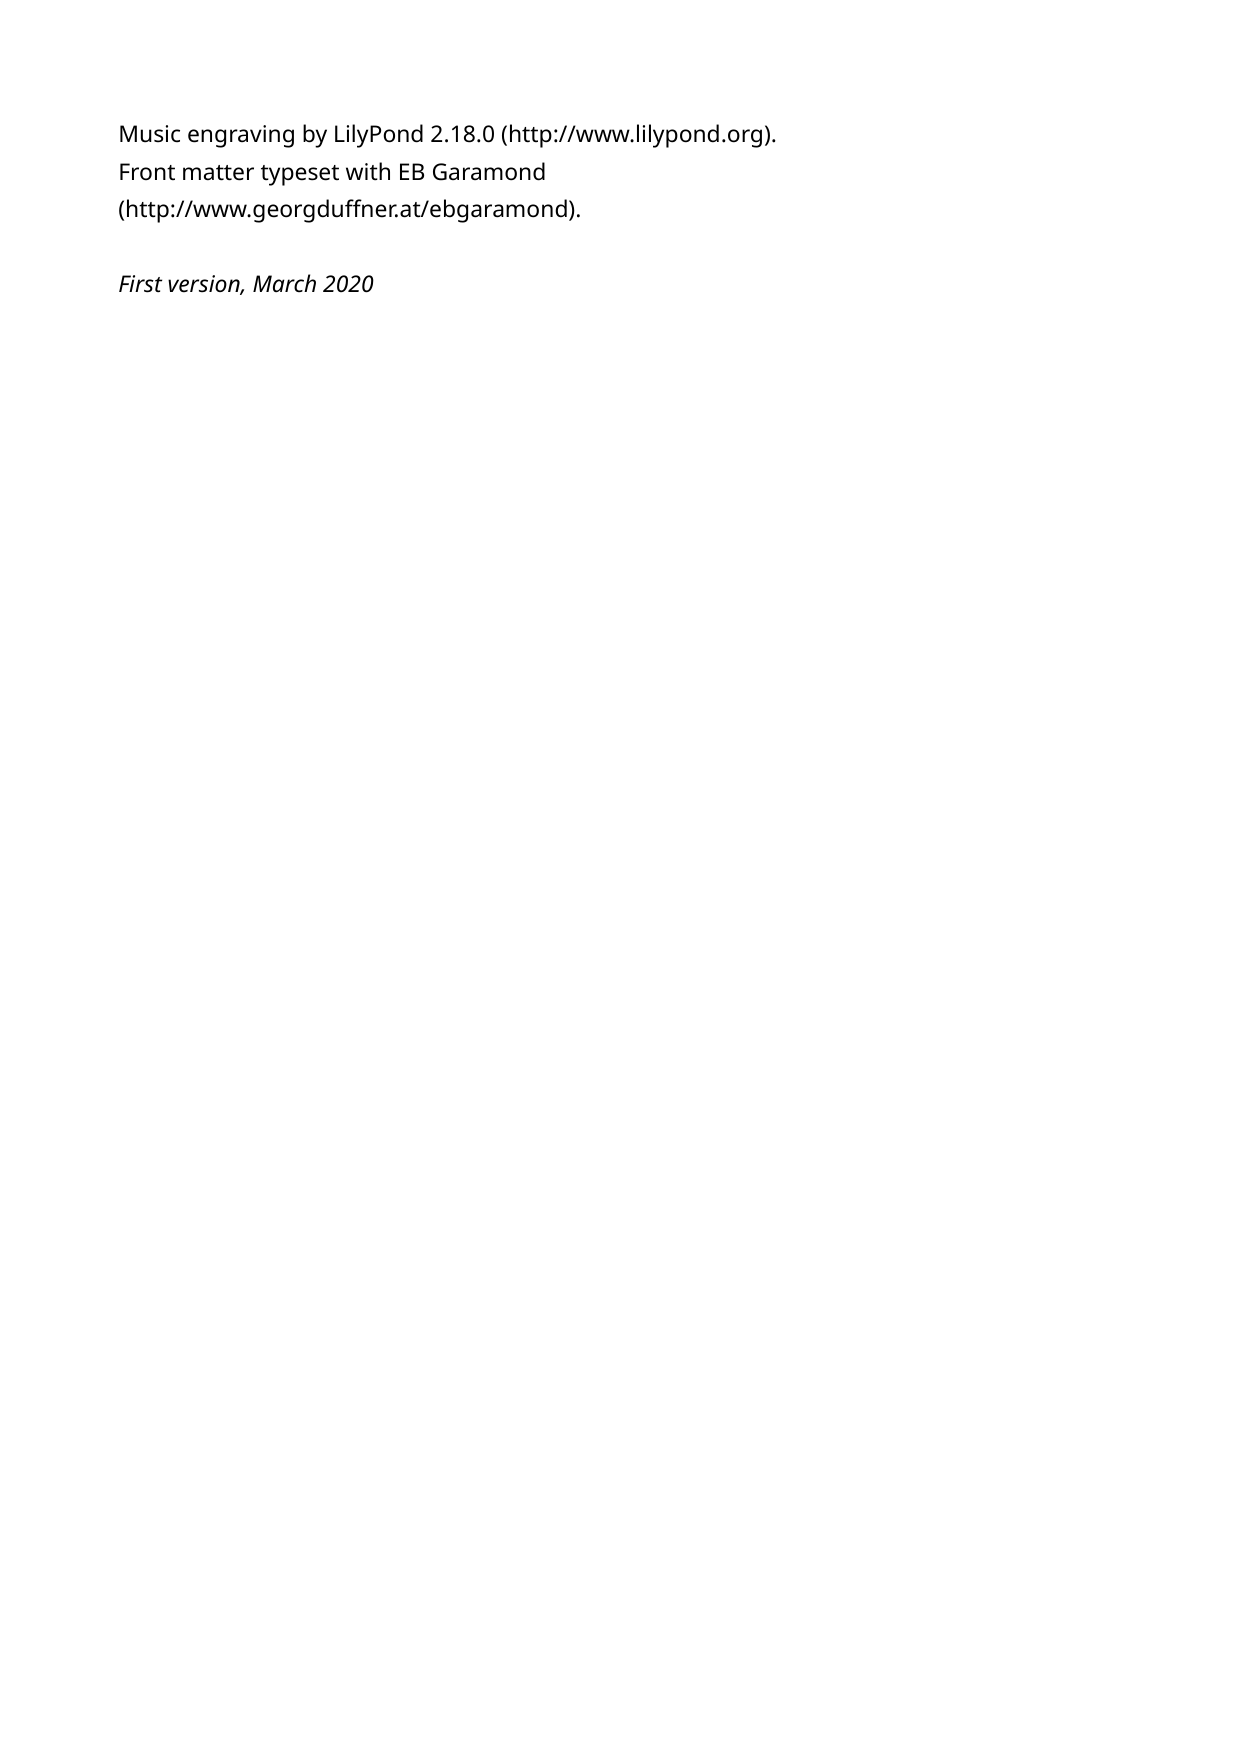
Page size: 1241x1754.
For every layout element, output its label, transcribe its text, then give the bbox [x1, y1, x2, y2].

text Music engraving by LilyPond 2.18.0 (http://www.lilypond.org). Front matter typeset with EB Garamond (http://www.georgduffner.at/ebgaramond). [118, 118, 1004, 224]
text First version, March 2020 [118, 268, 1004, 299]
